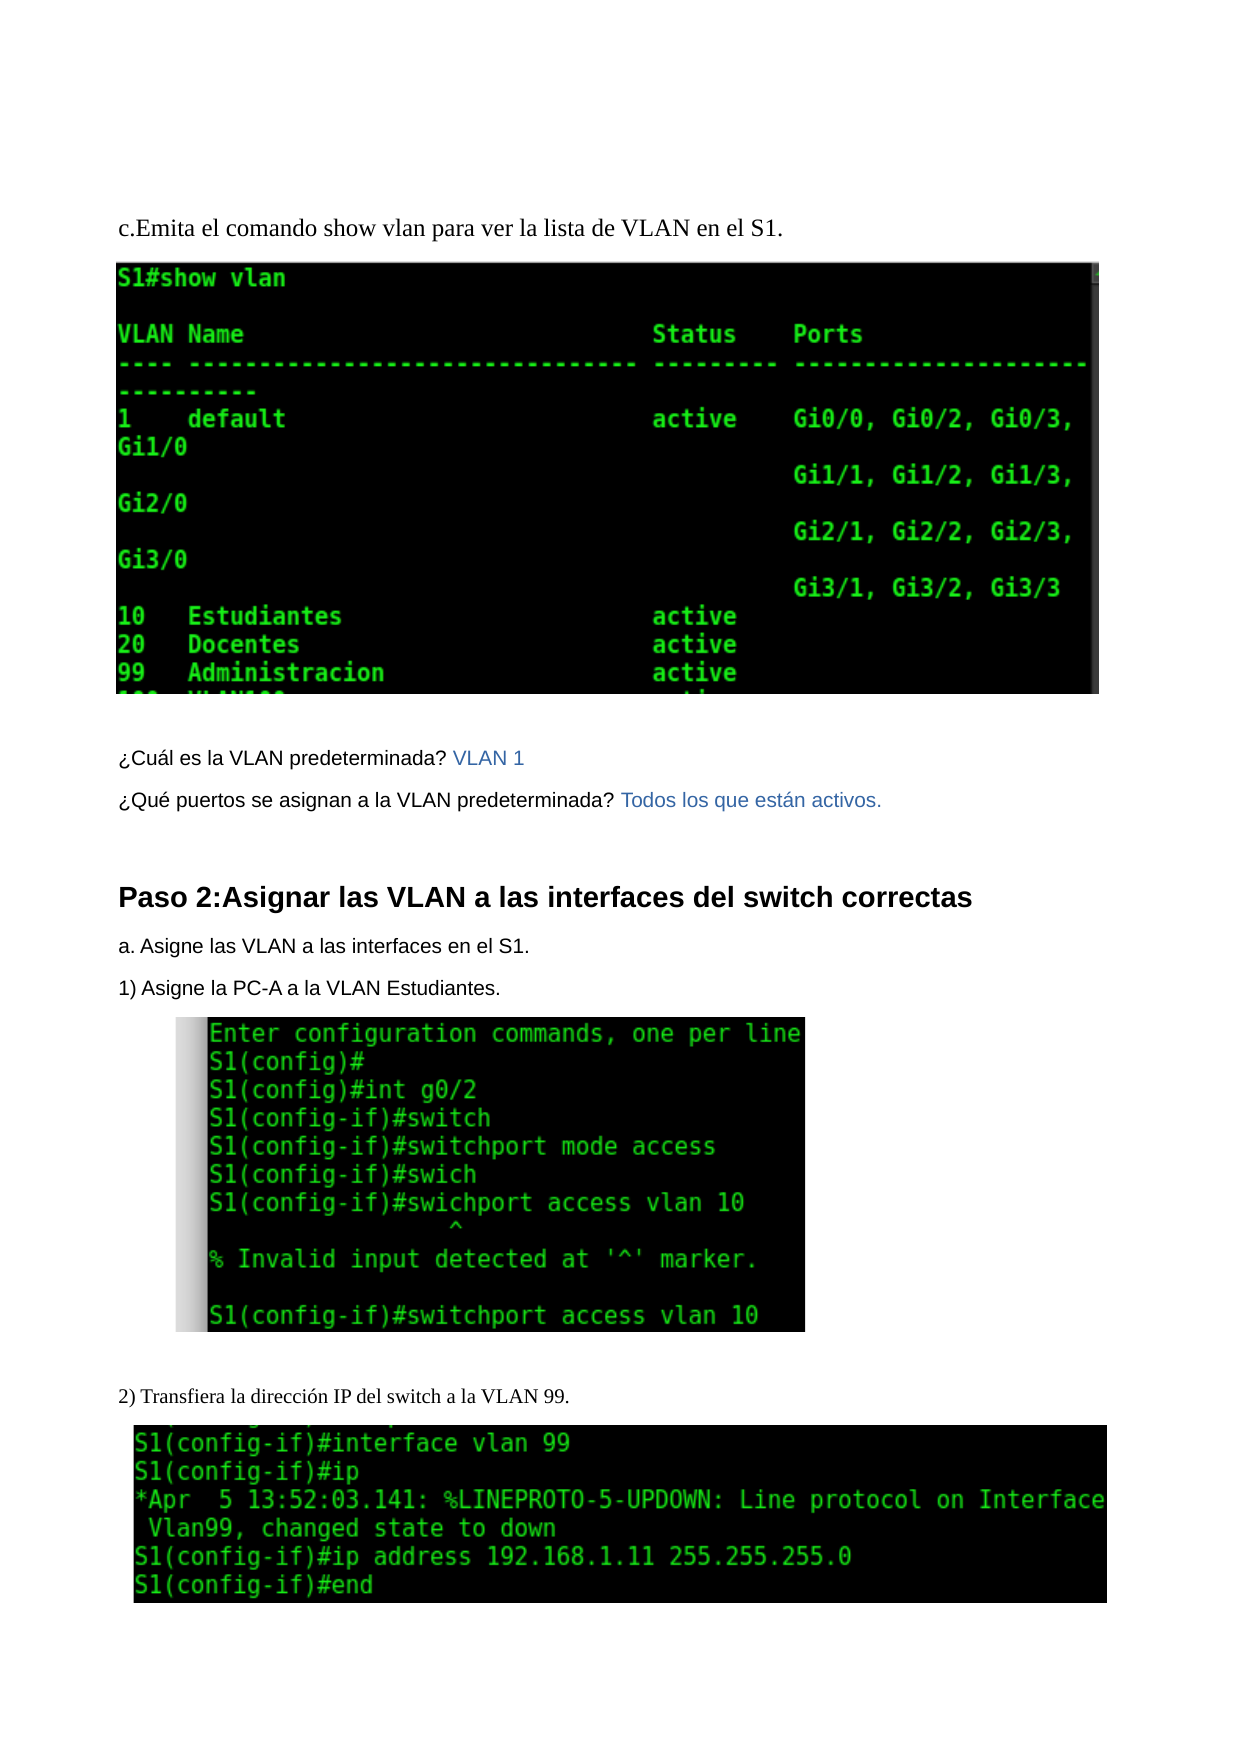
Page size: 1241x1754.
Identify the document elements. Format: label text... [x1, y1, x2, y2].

text a. Asigne las VLAN a las interfaces en el S1. [118, 933, 1122, 957]
text Paso 2:Asignar las VLAN a las interfaces del switch correctas [118, 880, 1122, 914]
text ¿Cuál es la VLAN predeterminada? VLAN 1 [118, 746, 1122, 769]
text c.Emita el comando show vlan para ver la lista de VLAN en el S1. [118, 213, 1122, 242]
picture [133, 1425, 1107, 1603]
picture [116, 261, 1099, 694]
text 1) Asigne la PC-A a la VLAN Estudiantes. [118, 976, 1122, 999]
text ¿Qué puertos se asignan a la VLAN predeterminada? Todos los que están activos. [118, 788, 1122, 812]
text 2) Transfiera la dirección IP del switch a la VLAN 99. [118, 1384, 1122, 1408]
picture [175, 1017, 806, 1332]
